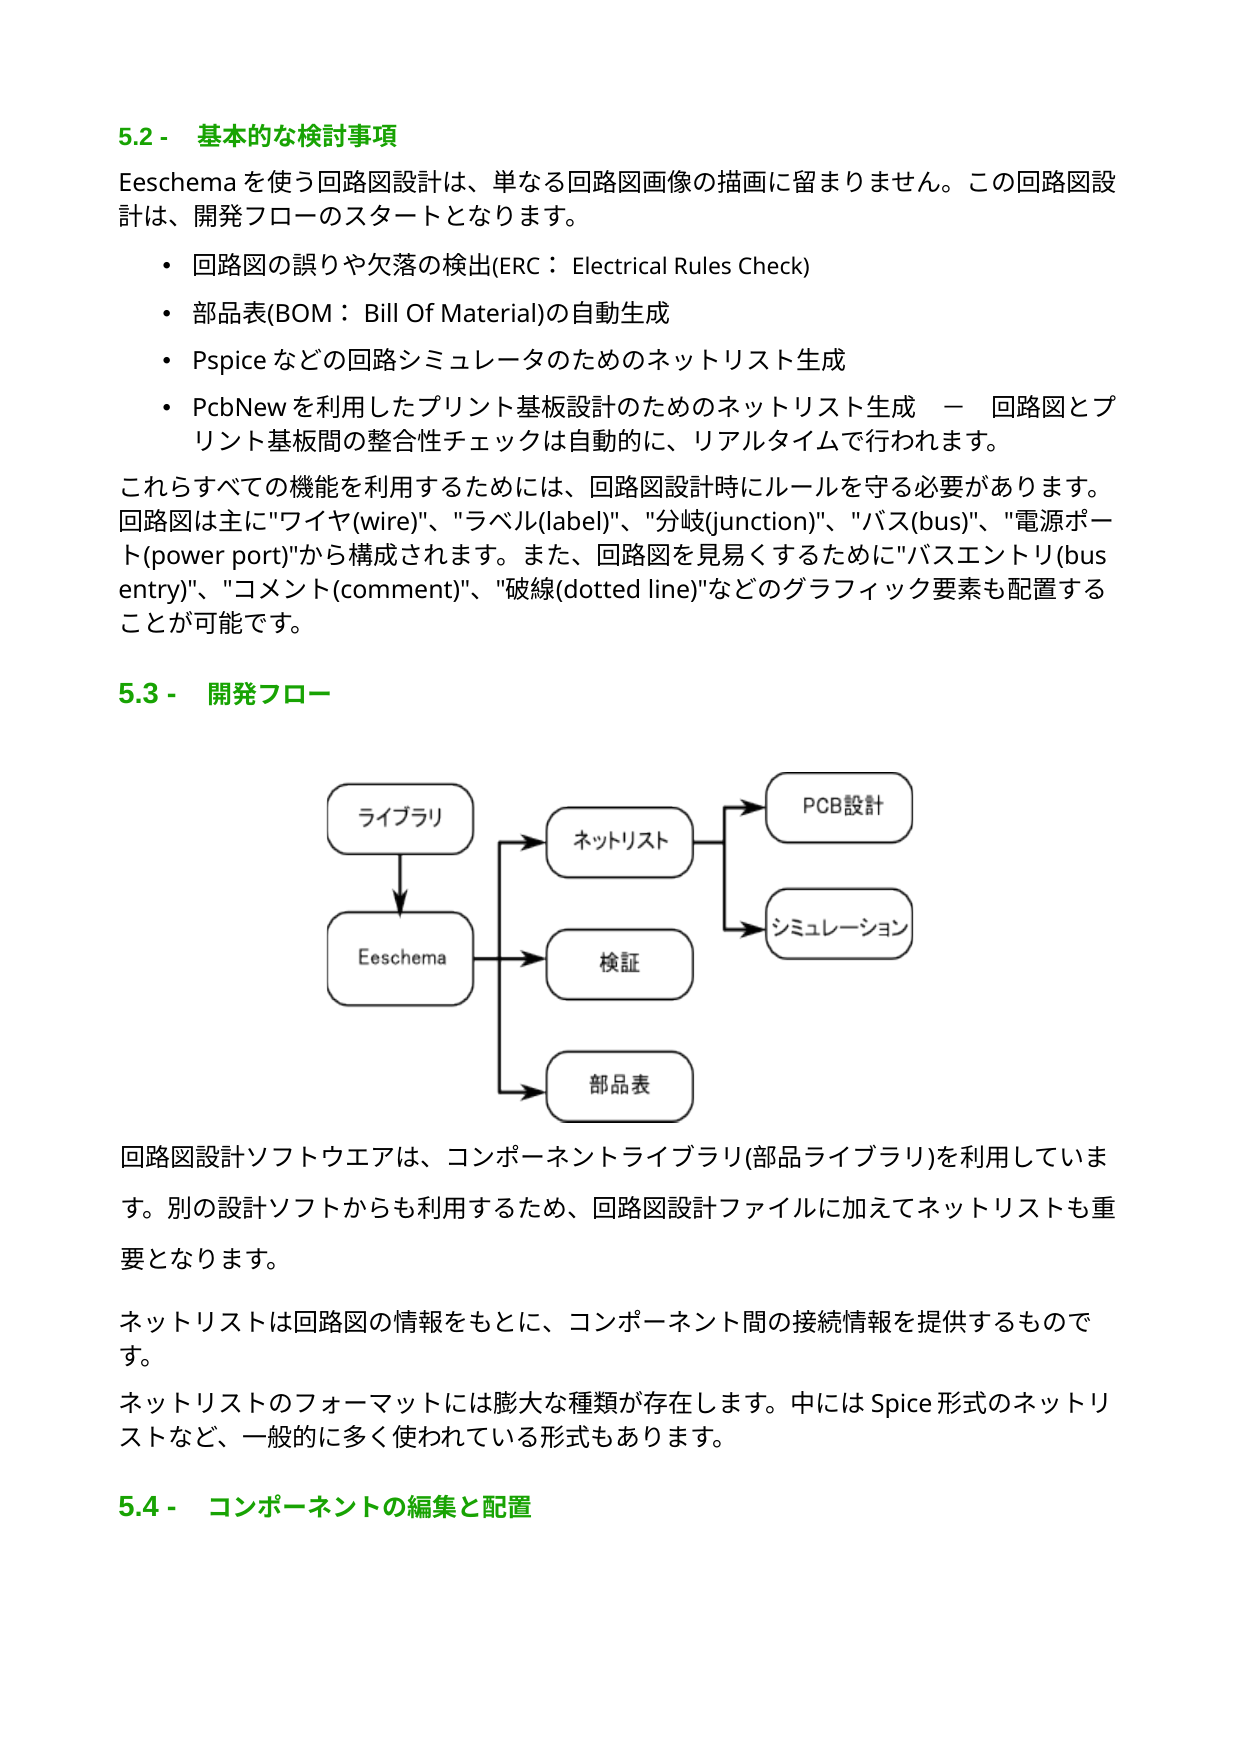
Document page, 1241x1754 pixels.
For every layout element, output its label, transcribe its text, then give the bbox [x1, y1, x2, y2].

subtitle 基本的な検討事項 [118, 118, 1122, 152]
picture [326, 772, 914, 1123]
list Pspiceなどの回路シミュレータのためのネットリスト生成 [162, 343, 1122, 377]
text これらすべての機能を利用するためには、回路図設計時にルールを守る必要があります。回路図は主に"ワイヤ(wire)"、"ラベル(label)"、"分岐(junction)"、"バス(bus)"、"電源ポート(power port)"から構成されます。また、回路図を見易くするために"バスエントリ(bus entry)"、"コメント(comment)"、"破線(dotted line)"などのグラフィック要素も配置することが可能です。 [118, 470, 1122, 640]
list PcbNewを利用したプリント基板設計のためのネットリスト生成 － 回路図とプリント基板間の整合性チェックは自動的に、リアルタイムで行われます。 [162, 389, 1122, 457]
list 部品表(BOM： Bill Of Material)の自動生成 [162, 294, 1122, 330]
list 回路図の誤りや欠落の検出(ERC： Electrical Rules Check) [162, 245, 1122, 281]
text ネットリストは回路図の情報をもとに、コンポーネント間の接続情報を提供するものです。 [118, 1305, 1122, 1373]
text 回路図設計ソフトウエアは、コンポーネントライブラリ(部品ライブラリ)を利用しています。別の設計ソフトからも利用するため、回路図設計ファイルに加えてネットリストも重要となります。 [120, 772, 1122, 1275]
subtitle コンポーネントの編集と配置 [118, 1489, 1122, 1524]
subtitle 開発フロー [118, 676, 1122, 710]
text Eeschemaを使う回路図設計は、単なる回路図画像の描画に留まりません。この回路図設計は、開発フローのスタートとなります。 [118, 164, 1122, 233]
text ネットリストのフォーマットには膨大な種類が存在します。中にはSpice形式のネットリストなど、一般的に多く使われている形式もあります。 [118, 1386, 1122, 1454]
